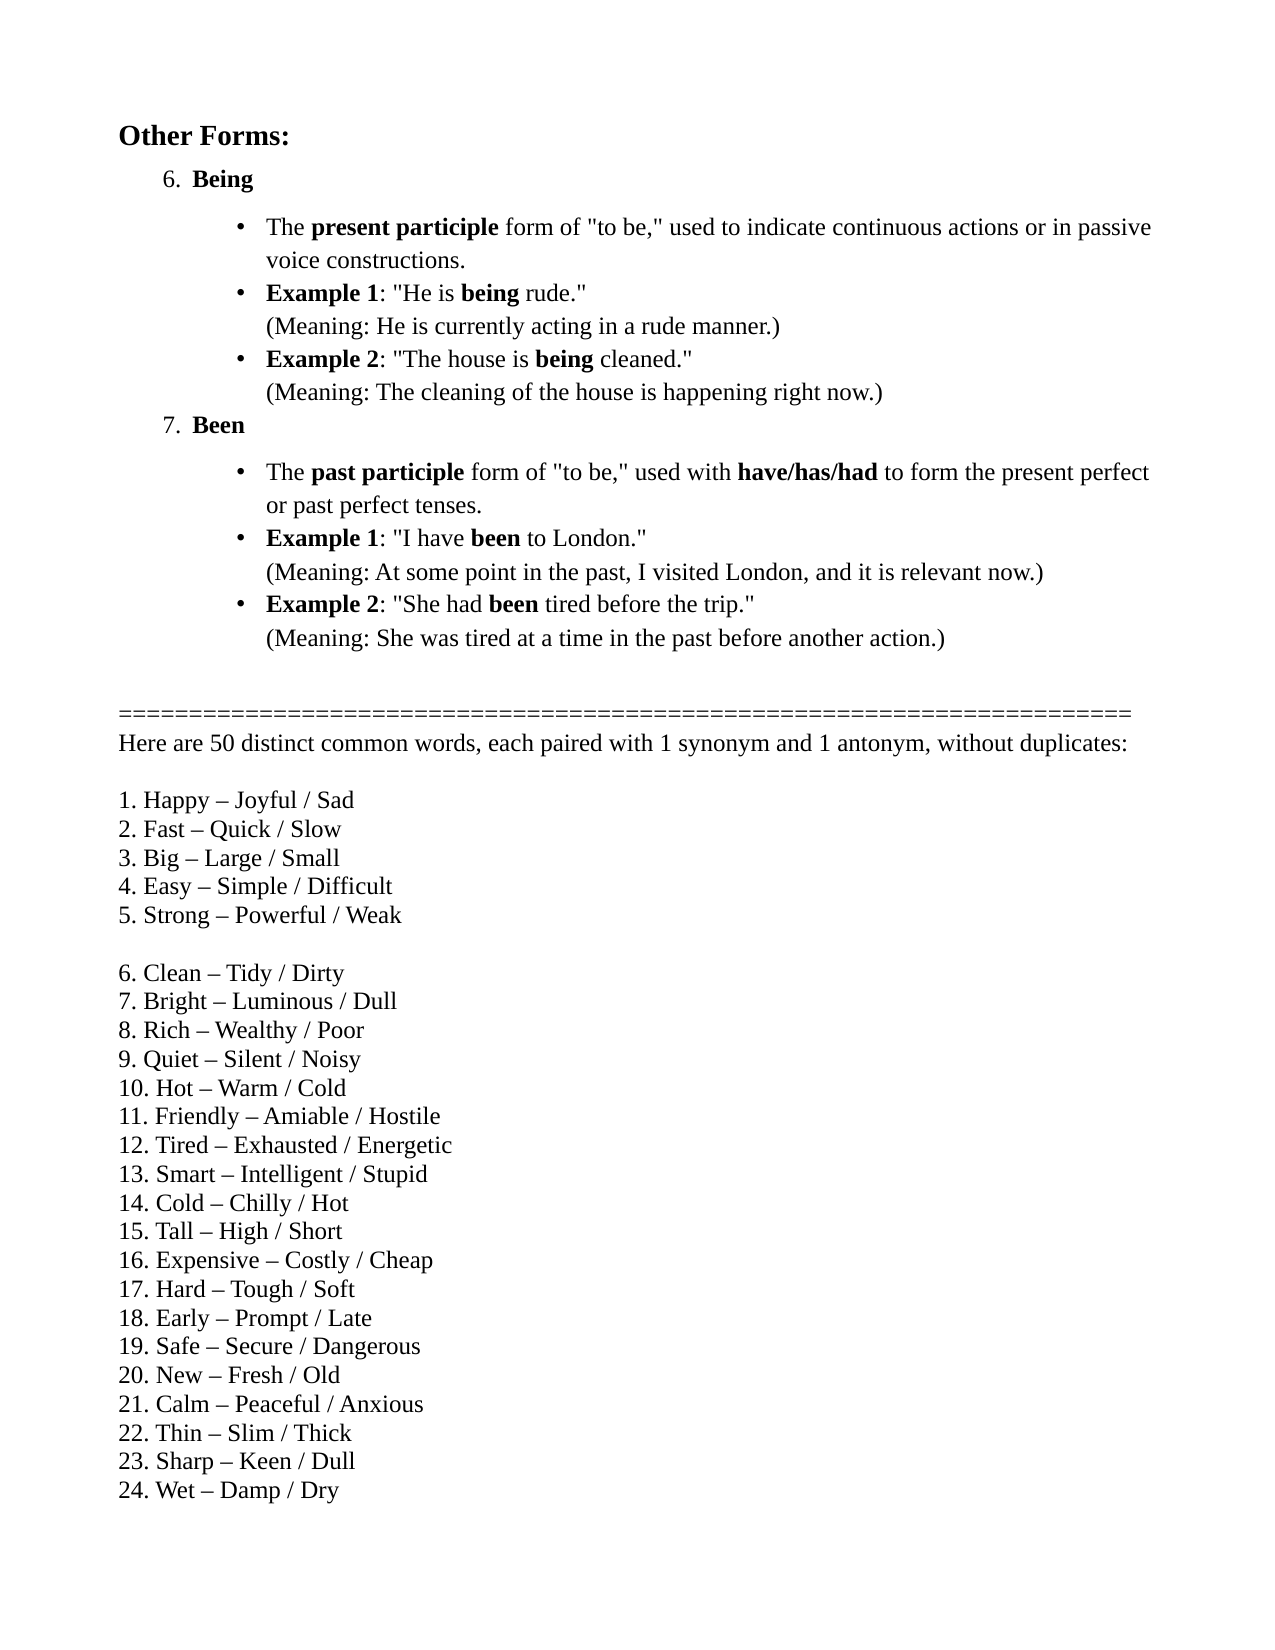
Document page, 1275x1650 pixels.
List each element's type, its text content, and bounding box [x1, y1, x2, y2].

text Here are 50 distinct common words, each paired with 1 synonym and 1 antonym, without duplicates: [118, 728, 1157, 756]
list Example 1: "He is being rude." (Meaning: He is currently acting in a rude manner.) [236, 278, 1157, 339]
text 9. Quiet – Silent / Noisy [118, 1044, 1157, 1073]
list Example 2: "The house is being cleaned." (Meaning: The cleaning of the house is happening right now.) [236, 344, 1157, 406]
text 22. Thin – Slim / Thick [118, 1418, 1157, 1446]
text 15. Tall – High / Short [118, 1216, 1157, 1245]
text 11. Friendly – Amiable / Hostile [118, 1101, 1157, 1130]
text 1. Happy – Joyful / Sad [118, 785, 1157, 814]
text 6. Clean – Tidy / Dirty [118, 958, 1157, 986]
text 12. Tired – Exhausted / Energetic [118, 1130, 1157, 1159]
text 10. Hot – Warm / Cold [118, 1073, 1157, 1101]
text 4. Easy – Simple / Difficult [118, 871, 1157, 900]
text ======================================================================== [118, 699, 1157, 728]
text 2. Fast – Quick / Slow [118, 814, 1157, 843]
text 14. Cold – Chilly / Hot [118, 1188, 1157, 1216]
list The present participle form of "to be," used to indicate continuous actions or in passive voice constructions. [236, 212, 1157, 273]
text 7. Bright – Luminous / Dull [118, 986, 1157, 1015]
list Been [162, 410, 1157, 439]
text 20. New – Fresh / Old [118, 1360, 1157, 1389]
text 19. Safe – Secure / Dangerous [118, 1331, 1157, 1360]
subtitle Other Forms: [118, 118, 1157, 152]
list Example 1: "I have been to London." (Meaning: At some point in the past, I visited London, and it is relevant now.) [236, 523, 1157, 585]
text 3. Big – Large / Small [118, 843, 1157, 871]
list Example 2: "She had been tired before the trip." (Meaning: She was tired at a time in the past before another action.) [236, 589, 1157, 651]
text 18. Early – Prompt / Late [118, 1303, 1157, 1331]
text 8. Rich – Wealthy / Poor [118, 1015, 1157, 1044]
text 24. Wet – Damp / Dry [118, 1475, 1157, 1504]
text 23. Sharp – Keen / Dull [118, 1446, 1157, 1475]
list Being [162, 164, 1157, 193]
text 5. Strong – Powerful / Weak [118, 900, 1157, 929]
text 13. Smart – Intelligent / Stupid [118, 1159, 1157, 1188]
text 17. Hard – Tough / Soft [118, 1274, 1157, 1303]
list The past participle form of "to be," used with have/has/had to form the present perfect or past perfect tenses. [236, 457, 1157, 519]
text 16. Expensive – Costly / Cheap [118, 1245, 1157, 1274]
text 21. Calm – Peaceful / Anxious [118, 1389, 1157, 1418]
